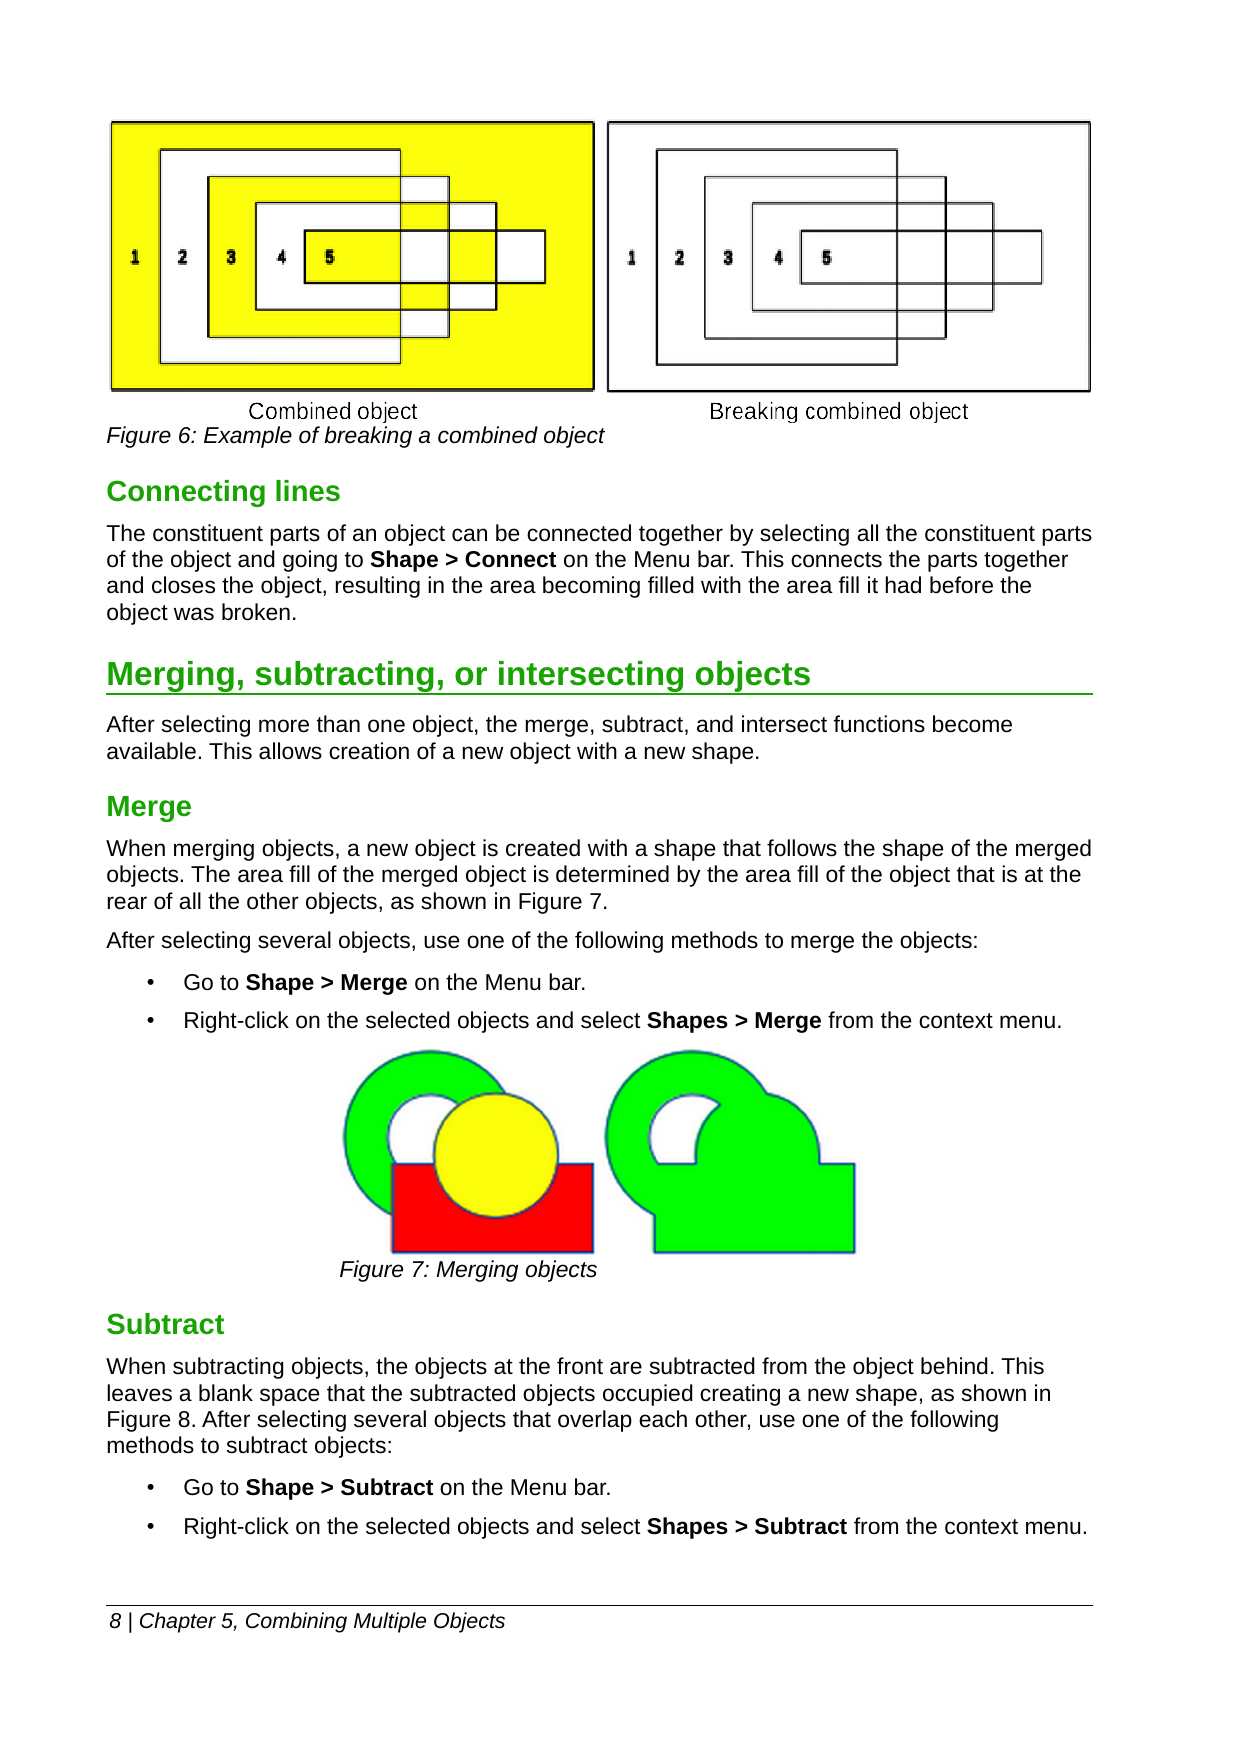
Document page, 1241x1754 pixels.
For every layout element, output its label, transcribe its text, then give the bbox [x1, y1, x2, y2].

text The constituent parts of an object can be connected together by selecting all the constituent parts of the object and going to Shape > Connect on the Menu bar. This connects the parts together and closes the object, resulting in the area becoming filled with the area fill it had before the object was broken. [106, 519, 1093, 625]
text When subtracting objects, the objects at the front are subtracted from the object behind. This leaves a blank space that the subtracted objects occupied creating a new shape, as shown in Figure 8. After selecting several objects that overlap each other, use one of the following methods to subtract objects: [106, 1353, 1093, 1459]
text Figure 6: Example of breaking a combined object [106, 423, 1093, 448]
text After selecting more than one object, the merge, subtract, and intersect functions become available. This allows creation of a new object with a new shape. [106, 711, 1093, 764]
subtitle Connecting lines [106, 473, 1093, 507]
picture [106, 118, 1093, 423]
list Right-click on the selected objects and select Shapes > Subtract from the context menu. [144, 1510, 1093, 1542]
subtitle Merging, subtracting, or intersecting objects [106, 654, 1093, 693]
subtitle Merge [106, 789, 1093, 823]
text When merging objects, a new object is created with a shape that follows the shape of the merged objects. The area fill of the merged object is determined by the area fill of the object that is at the rear of all the other objects, as shown in Figure 7. [106, 835, 1093, 914]
text After selecting several objects, use one of the following methods to merge the objects: [106, 927, 1093, 953]
list Go to Shape > Merge on the Menu bar. [144, 966, 1093, 995]
text Figure 7: Merging objects [339, 1256, 860, 1282]
subtitle Subtract [106, 1307, 1093, 1341]
picture [339, 1049, 860, 1256]
list Go to Shape > Subtract on the Menu bar. [144, 1471, 1093, 1501]
list Right-click on the selected objects and select Shapes > Merge from the context menu. [144, 1004, 1093, 1037]
